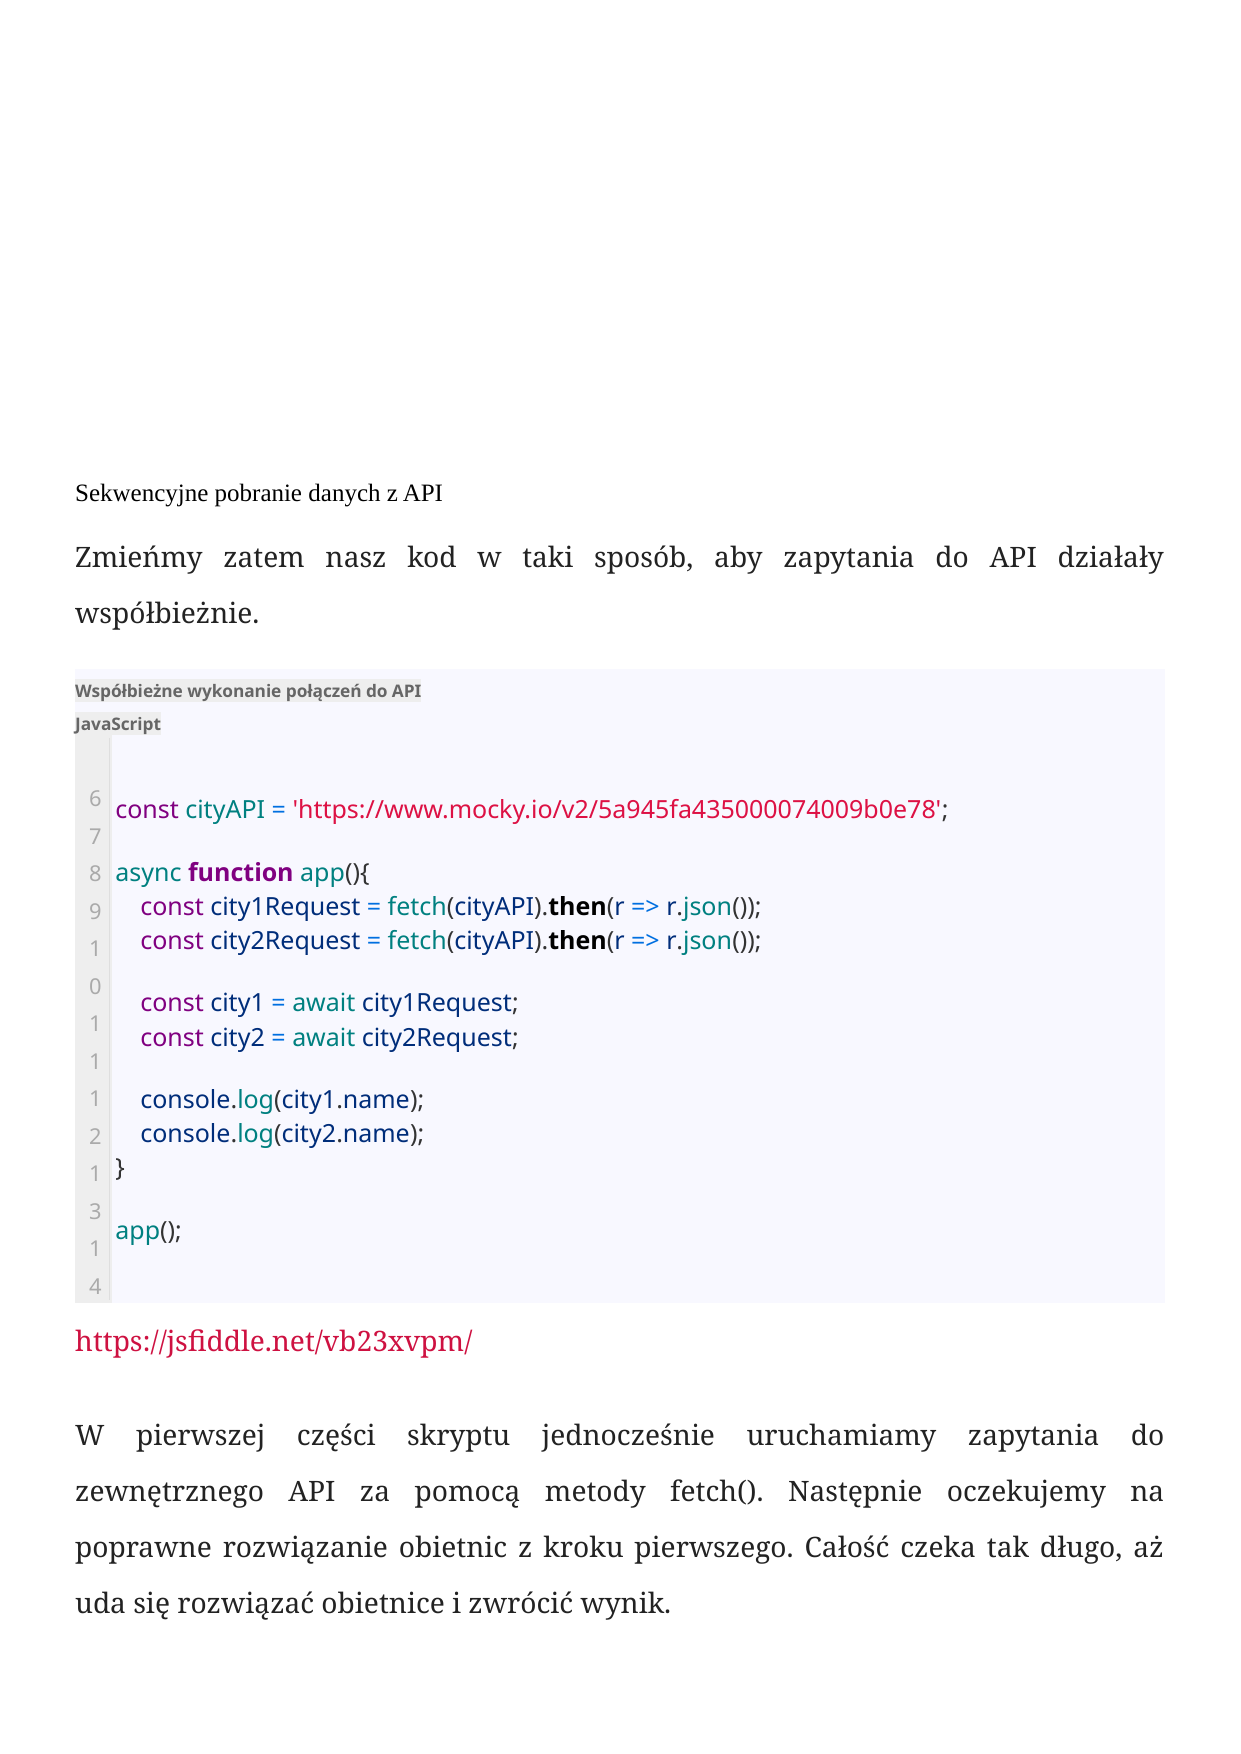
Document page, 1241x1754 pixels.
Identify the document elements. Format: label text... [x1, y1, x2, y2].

text Współbieżne wykonanie połączeń do API [75, 669, 1165, 702]
text Sekwencyjne pobranie danych z API [75, 75, 1165, 507]
text Zmieńmy zatem nasz kod w taki sposób, aby zapytania do API działały współbieżnie. [75, 519, 1165, 632]
text W pierwszej części skryptu jednocześnie uruchamiamy zapytania do zewnętrznego API za pomocą metody fetch(). Następnie oczekujemy na poprawne rozwiązanie obietnic z kroku pierwszego. Całość czeka tak długo, aż uda się rozwiązać obietnice i zwrócić wynik. [75, 1397, 1165, 1622]
text JavaScript [75, 702, 1165, 735]
table_header 6 7 8 9 10 11 12 13 14 [75, 735, 112, 1303]
table_header const cityAPI = 'https://www.mocky.io/v2/5a945fa435000074009b0e78'; async function app(){ const city1Request = fetch(cityAPI).then(r => r.json()); const city2Request = fetch(cityAPI).then(r => r.json()); const city1 = await city1Request; const city2 = await city2Request; console.log(city1.name); console.log(city2.name); } app(); [112, 735, 1167, 1303]
text https://jsfiddle.net/vb23xvpm/ [75, 1303, 1165, 1359]
